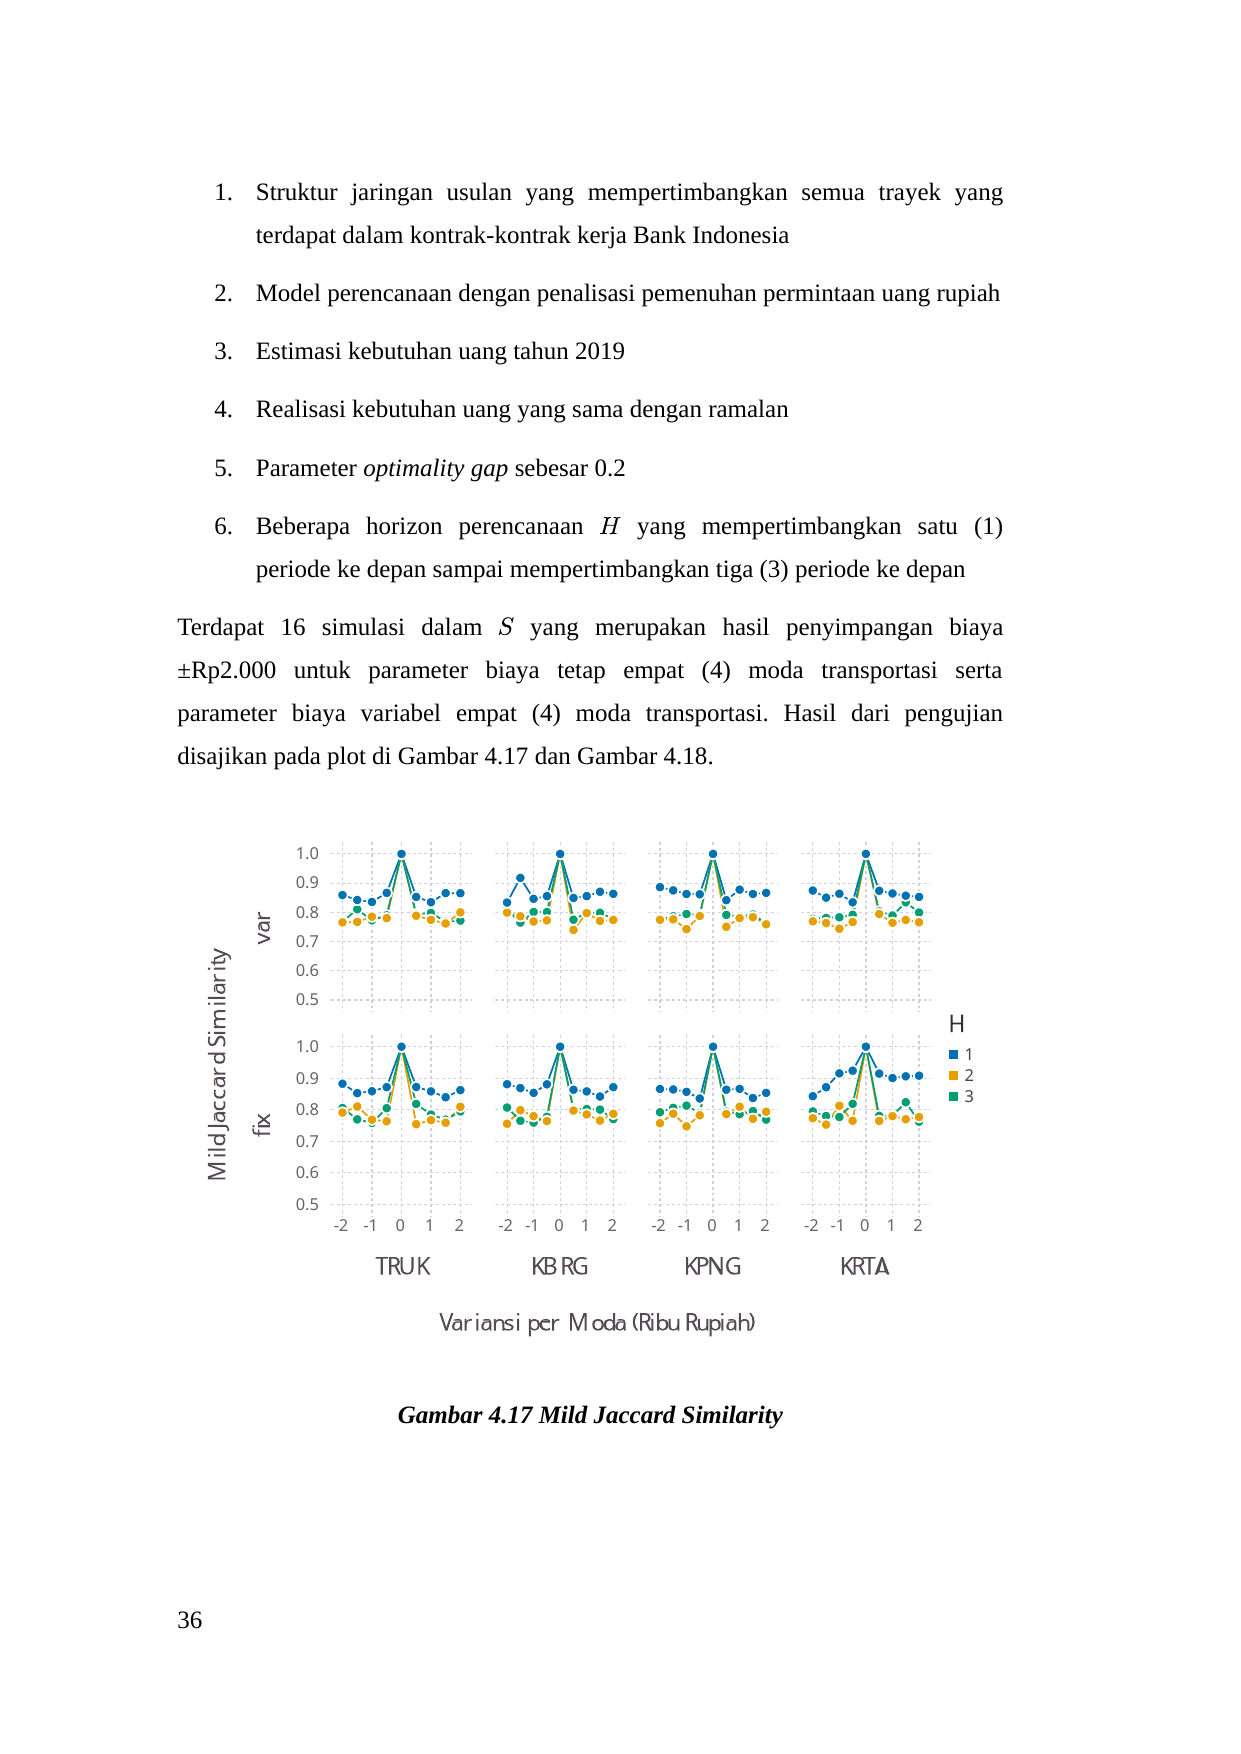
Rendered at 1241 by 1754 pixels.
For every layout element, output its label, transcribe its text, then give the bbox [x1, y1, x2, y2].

list Estimasi kebutuhan uang tahun 2019 [214, 336, 1003, 365]
list Parameter optimality gap sebesar 0.2 [214, 453, 1003, 481]
text Gambar 4.17 Mild Jaccard Similarity [177, 801, 1003, 1429]
list Realisasi kebutuhan uang yang sama dengan ramalan [214, 394, 1003, 423]
text [177, 788, 1003, 801]
list Struktur jaringan usulan yang mempertimbangkan semua trayek yang terdapat dalam kontrak-kontrak kerja Bank Indonesia [214, 177, 1003, 249]
list Model perencanaan dengan penalisasi pemenuhan permintaan uang rupiah [214, 278, 1003, 307]
text Terdapat 16 simulasi dalam yang merupakan hasil penyimpangan biaya ±Rp2.000 untuk parameter biaya tetap empat (4) moda transportasi serta parameter biaya variabel empat (4) moda transportasi. Hasil dari pengujian disajikan pada plot di Gambar 4.17 dan Gambar 4.18. [177, 612, 1003, 770]
list Beberapa horizon perencanaan yang mempertimbangkan satu (1) periode ke depan sampai mempertimbangkan tiga (3) periode ke depan [214, 511, 1003, 583]
